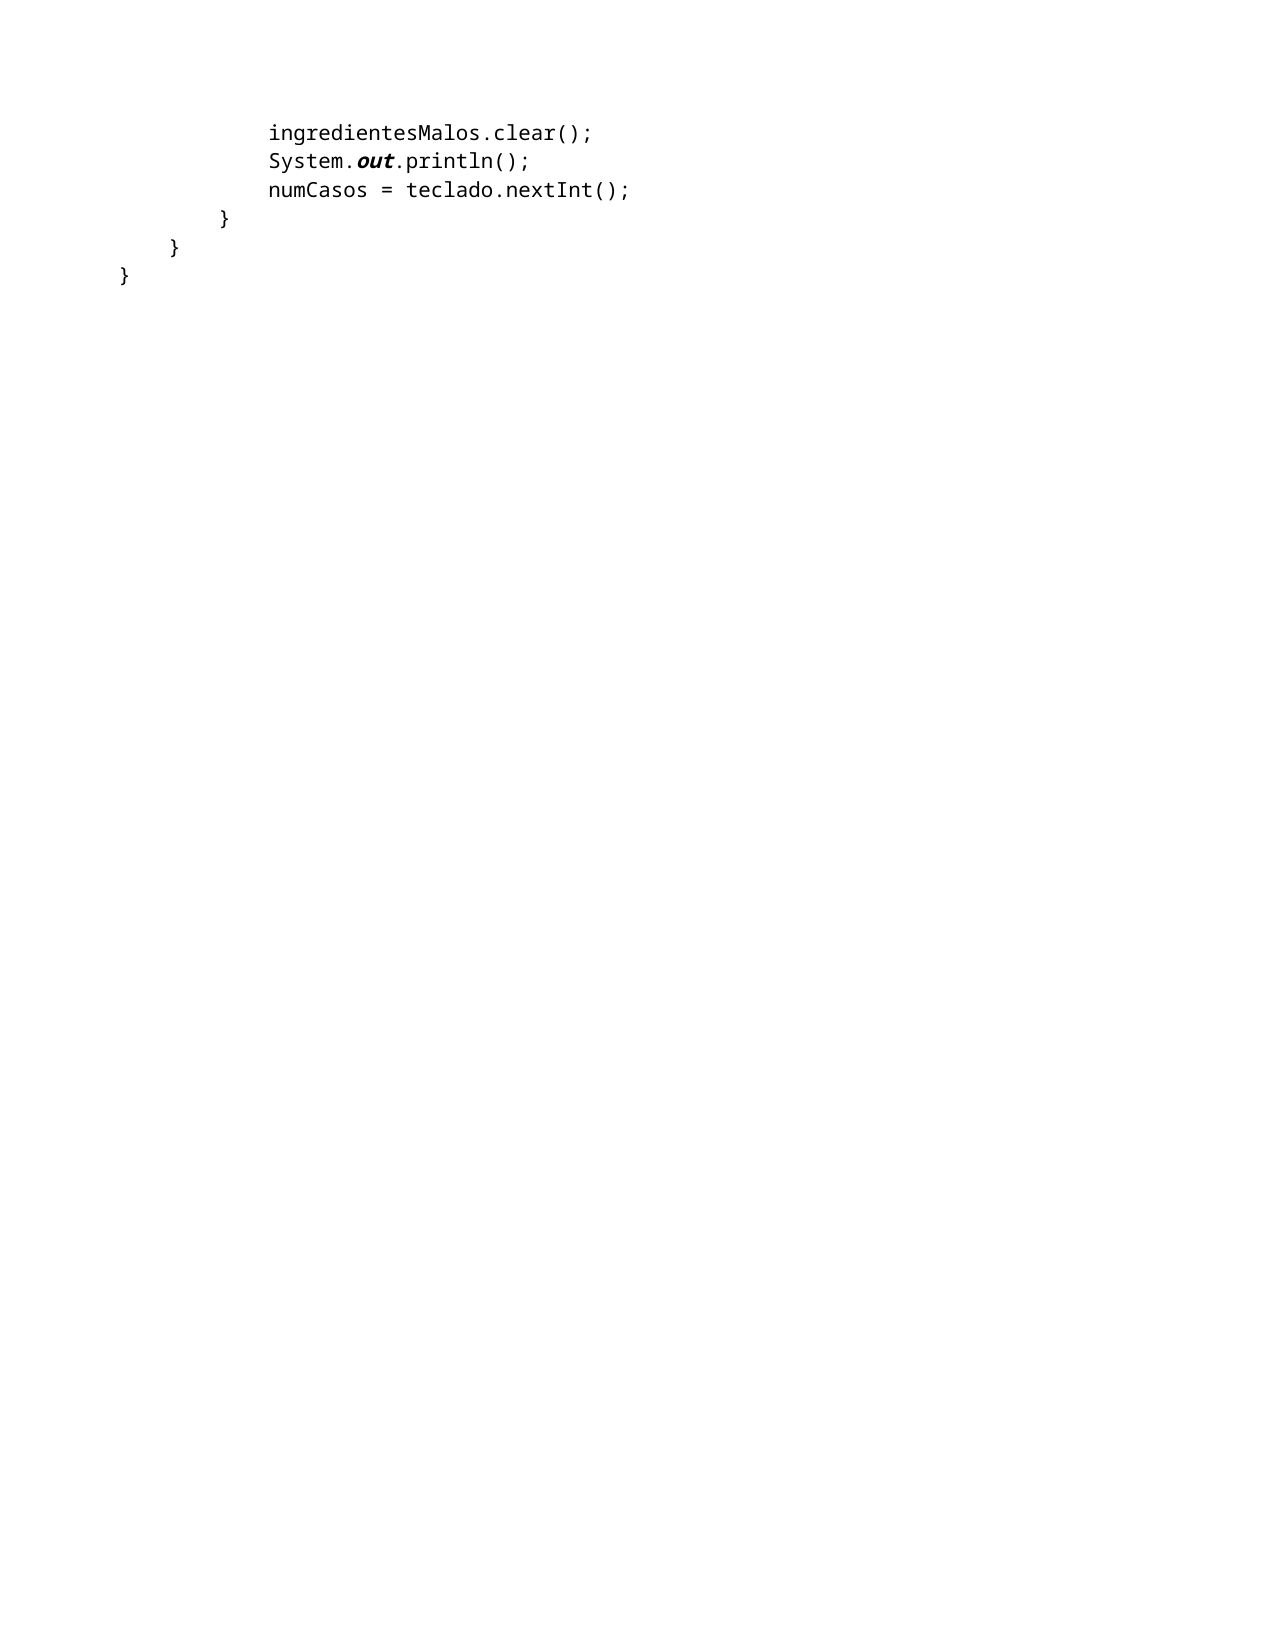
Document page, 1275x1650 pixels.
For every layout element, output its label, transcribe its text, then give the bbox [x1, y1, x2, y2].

text ingredientesMalos.clear(); System.out.println(); numCasos = teclado.nextInt(); } } } [118, 118, 1157, 323]
